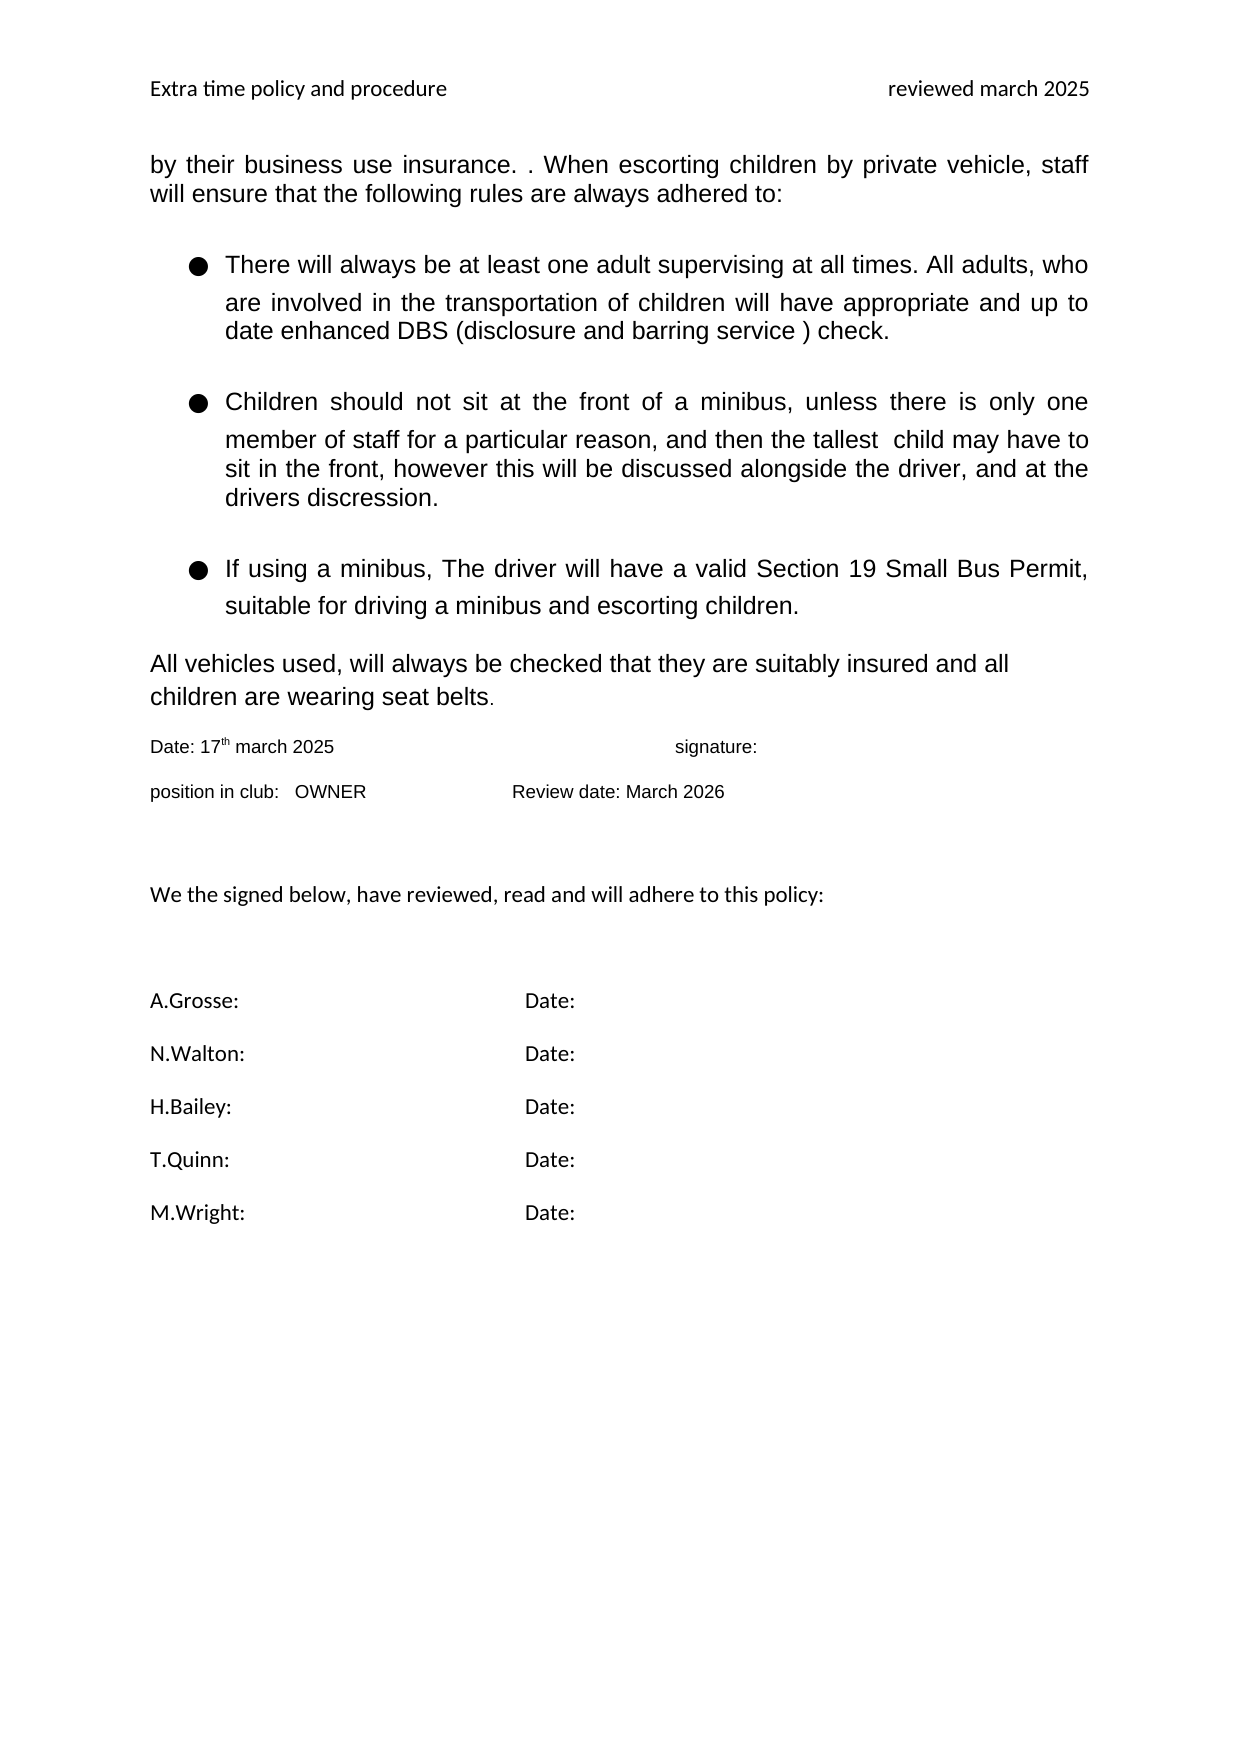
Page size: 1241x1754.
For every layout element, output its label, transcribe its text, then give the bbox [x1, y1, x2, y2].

text We the signed below, have reviewed, read and will adhere to this policy: [150, 880, 1090, 908]
text position in club: OWNER Review date: March 2026 [150, 781, 1090, 803]
text by their business use insurance. . When escorting children by private vehicle, staff will ensure that the following rules are always adhered to: [150, 150, 1090, 207]
text H.Bailey: Date: [150, 1092, 1090, 1120]
list There will always be at least one adult supervising at all times. All adults, who are involved in the transportation of children will have appropriate and up to date enhanced DBS (disclosure and barring service ) check. [187, 236, 1090, 345]
text N.Walton: Date: [150, 1039, 1090, 1067]
text All vehicles used, will always be checked that they are suitably insured and all children are wearing seat belts. [150, 649, 1090, 711]
list Children should not sit at the front of a minibus, unless there is only one member of staff for a particular reason, and then the tallest child may have to sit in the front, however this will be discussed alongside the driver, and at the drivers discression. [187, 374, 1090, 511]
text M.Wright: Date: [150, 1198, 1090, 1226]
text T.Quinn: Date: [150, 1145, 1090, 1173]
list If using a minibus, The driver will have a valid Section 19 Small Bus Permit, suitable for driving a minibus and escorting children. [187, 540, 1090, 620]
text A.Grosse: Date: [150, 986, 1090, 1014]
text Date: 17th march 2025 signature: [150, 736, 1090, 757]
